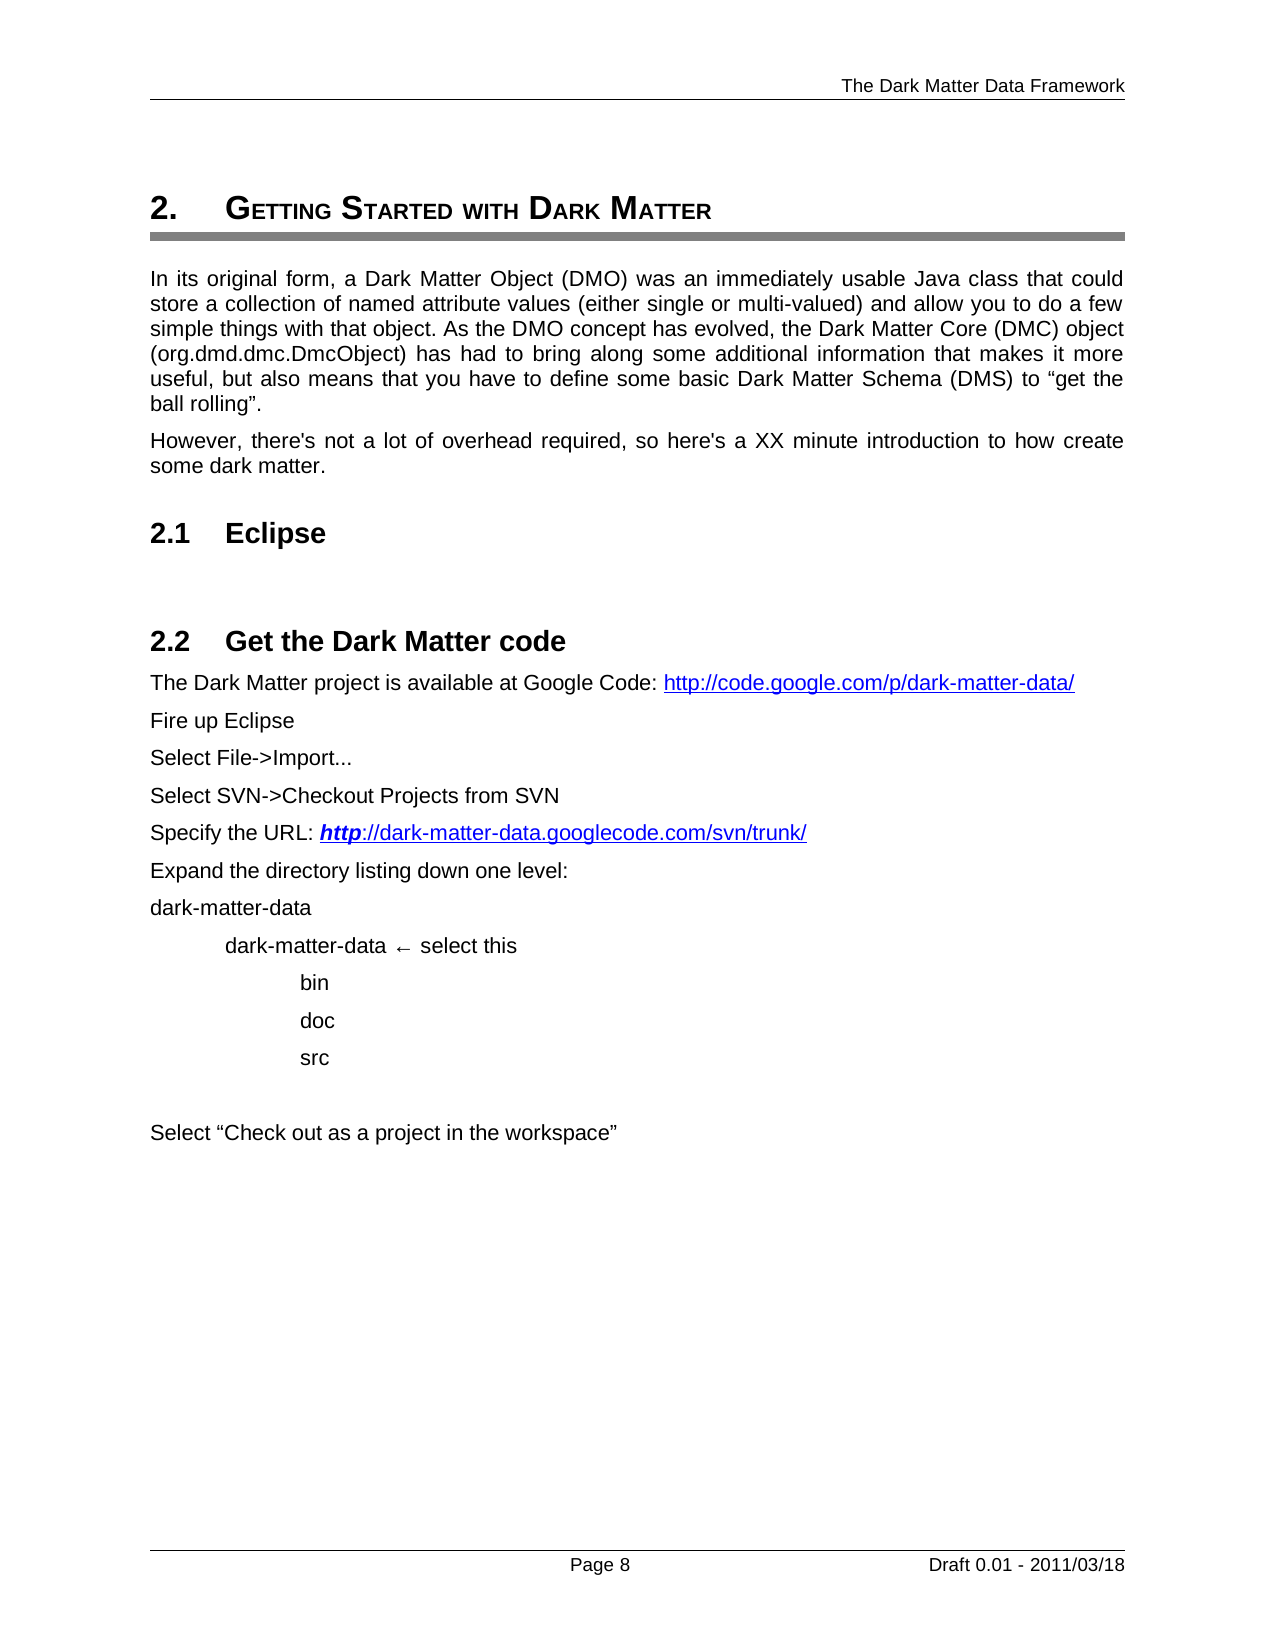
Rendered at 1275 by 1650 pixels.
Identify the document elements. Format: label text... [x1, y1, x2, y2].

text dark-matter-data [150, 895, 1125, 920]
text src [150, 1045, 1125, 1070]
text However, there's not a lot of overhead required, so here's a XX minute introduction to how create some dark matter. [150, 428, 1125, 478]
text bin [150, 970, 1125, 995]
text Specify the URL: http://dark-matter-data.googlecode.com/svn/trunk/ [150, 820, 1125, 845]
text doc [150, 1008, 1125, 1033]
subtitle Eclipse [150, 516, 1125, 549]
text Select “Check out as a project in the workspace” [150, 1120, 1125, 1145]
text The Dark Matter project is available at Google Code: http://code.google.com/p/dark-matter-data/ [150, 670, 1125, 695]
text In its original form, a Dark Matter Object (DMO) was an immediately usable Java class that could store a collection of named attribute values (either single or multi-valued) and allow you to do a few simple things with that object. As the DMO concept has evolved, the Dark Matter Core (DMC) object (org.dmd.dmc.DmcObject) has had to bring along some additional information that makes it more useful, but also means that you have to define some basic Dark Matter Schema (DMS) to “get the ball rolling”. [150, 266, 1125, 416]
text dark-matter-data ← select this [150, 933, 1125, 958]
text Select SVN->Checkout Projects from SVN [150, 783, 1125, 808]
text Select File->Import... [150, 745, 1125, 770]
text Fire up Eclipse [150, 708, 1125, 733]
subtitle Get the Dark Matter code [150, 624, 1125, 658]
text Expand the directory listing down one level: [150, 858, 1125, 883]
subtitle Getting Started with Dark Matter [150, 187, 1125, 232]
